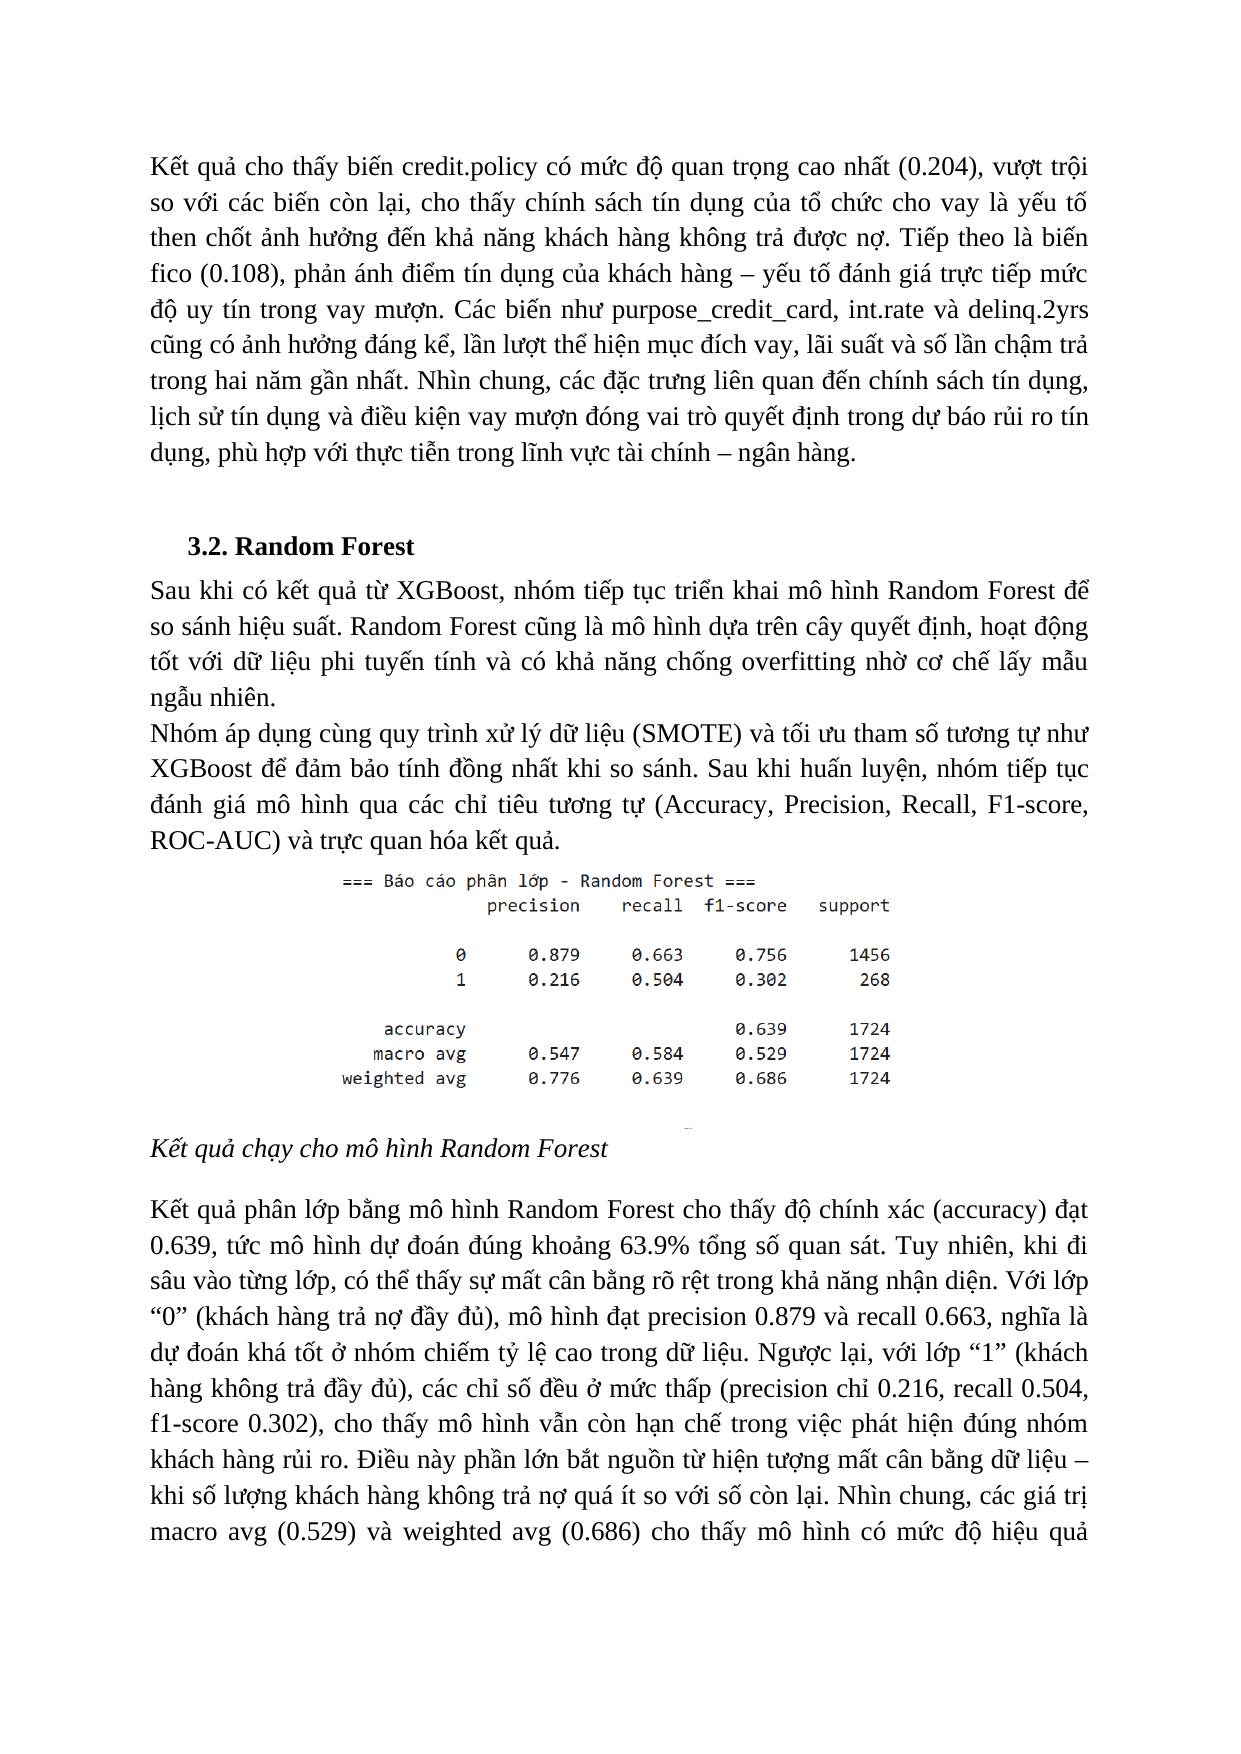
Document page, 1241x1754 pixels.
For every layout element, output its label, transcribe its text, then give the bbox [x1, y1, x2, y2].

text Nhóm áp dụng cùng quy trình xử lý dữ liệu (SMOTE) và tối ưu tham số tương tự như XGBoost để đảm bảo tính đồng nhất khi so sánh. Sau khi huấn luyện, nhóm tiếp tục đánh giá mô hình qua các chỉ tiêu tương tự (Accuracy, Precision, Recall, F1-score, ROC-AUC) và trực quan hóa kết quả. [150, 717, 1090, 855]
text Kết quả cho thấy biến credit.policy có mức độ quan trọng cao nhất (0.204), vượt trội so với các biến còn lại, cho thấy chính sách tín dụng của tổ chức cho vay là yếu tố then chốt ảnh hưởng đến khả năng khách hàng không trả được nợ. Tiếp theo là biến fico (0.108), phản ánh điểm tín dụng của khách hàng – yếu tố đánh giá trực tiếp mức độ uy tín trong vay mượn. Các biến như purpose_credit_card, int.rate và delinq.2yrs cũng có ảnh hưởng đáng kể, lần lượt thể hiện mục đích vay, lãi suất và số lần chậm trả trong hai năm gần nhất. Nhìn chung, các đặc trưng liên quan đến chính sách tín dụng, lịch sử tín dụng và điều kiện vay mượn đóng vai trò quyết định trong dự báo rủi ro tín dụng, phù hợp với thực tiễn trong lĩnh vực tài chính – ngân hàng. [150, 150, 1090, 467]
text Kết quả chạy cho mô hình Random Forest [150, 1132, 1090, 1163]
text Sau khi có kết quả từ XGBoost, nhóm tiếp tục triển khai mô hình Random Forest để so sánh hiệu suất. Random Forest cũng là mô hình dựa trên cây quyết định, hoạt động tốt với dữ liệu phi tuyến tính và có khả năng chống overfitting nhờ cơ chế lấy mẫu ngẫu nhiên. [150, 574, 1090, 712]
text Kết quả phân lớp bằng mô hình Random Forest cho thấy độ chính xác (accuracy) đạt 0.639, tức mô hình dự đoán đúng khoảng 63.9% tổng số quan sát. Tuy nhiên, khi đi sâu vào từng lớp, có thể thấy sự mất cân bằng rõ rệt trong khả năng nhận diện. Với lớp “0” (khách hàng trả nợ đầy đủ), mô hình đạt precision 0.879 và recall 0.663, nghĩa là dự đoán khá tốt ở nhóm chiếm tỷ lệ cao trong dữ liệu. Ngược lại, với lớp “1” (khách hàng không trả đầy đủ), các chỉ số đều ở mức thấp (precision chỉ 0.216, recall 0.504, f1-score 0.302), cho thấy mô hình vẫn còn hạn chế trong việc phát hiện đúng nhóm khách hàng rủi ro. Điều này phần lớn bắt nguồn từ hiện tượng mất cân bằng dữ liệu – khi số lượng khách hàng không trả nợ quá ít so với số còn lại. Nhìn chung, các giá trị macro avg (0.529) và weighted avg (0.686) cho thấy mô hình có mức độ hiệu quả [150, 1193, 1090, 1546]
subtitle 3.2. Random Forest [187, 530, 1090, 561]
